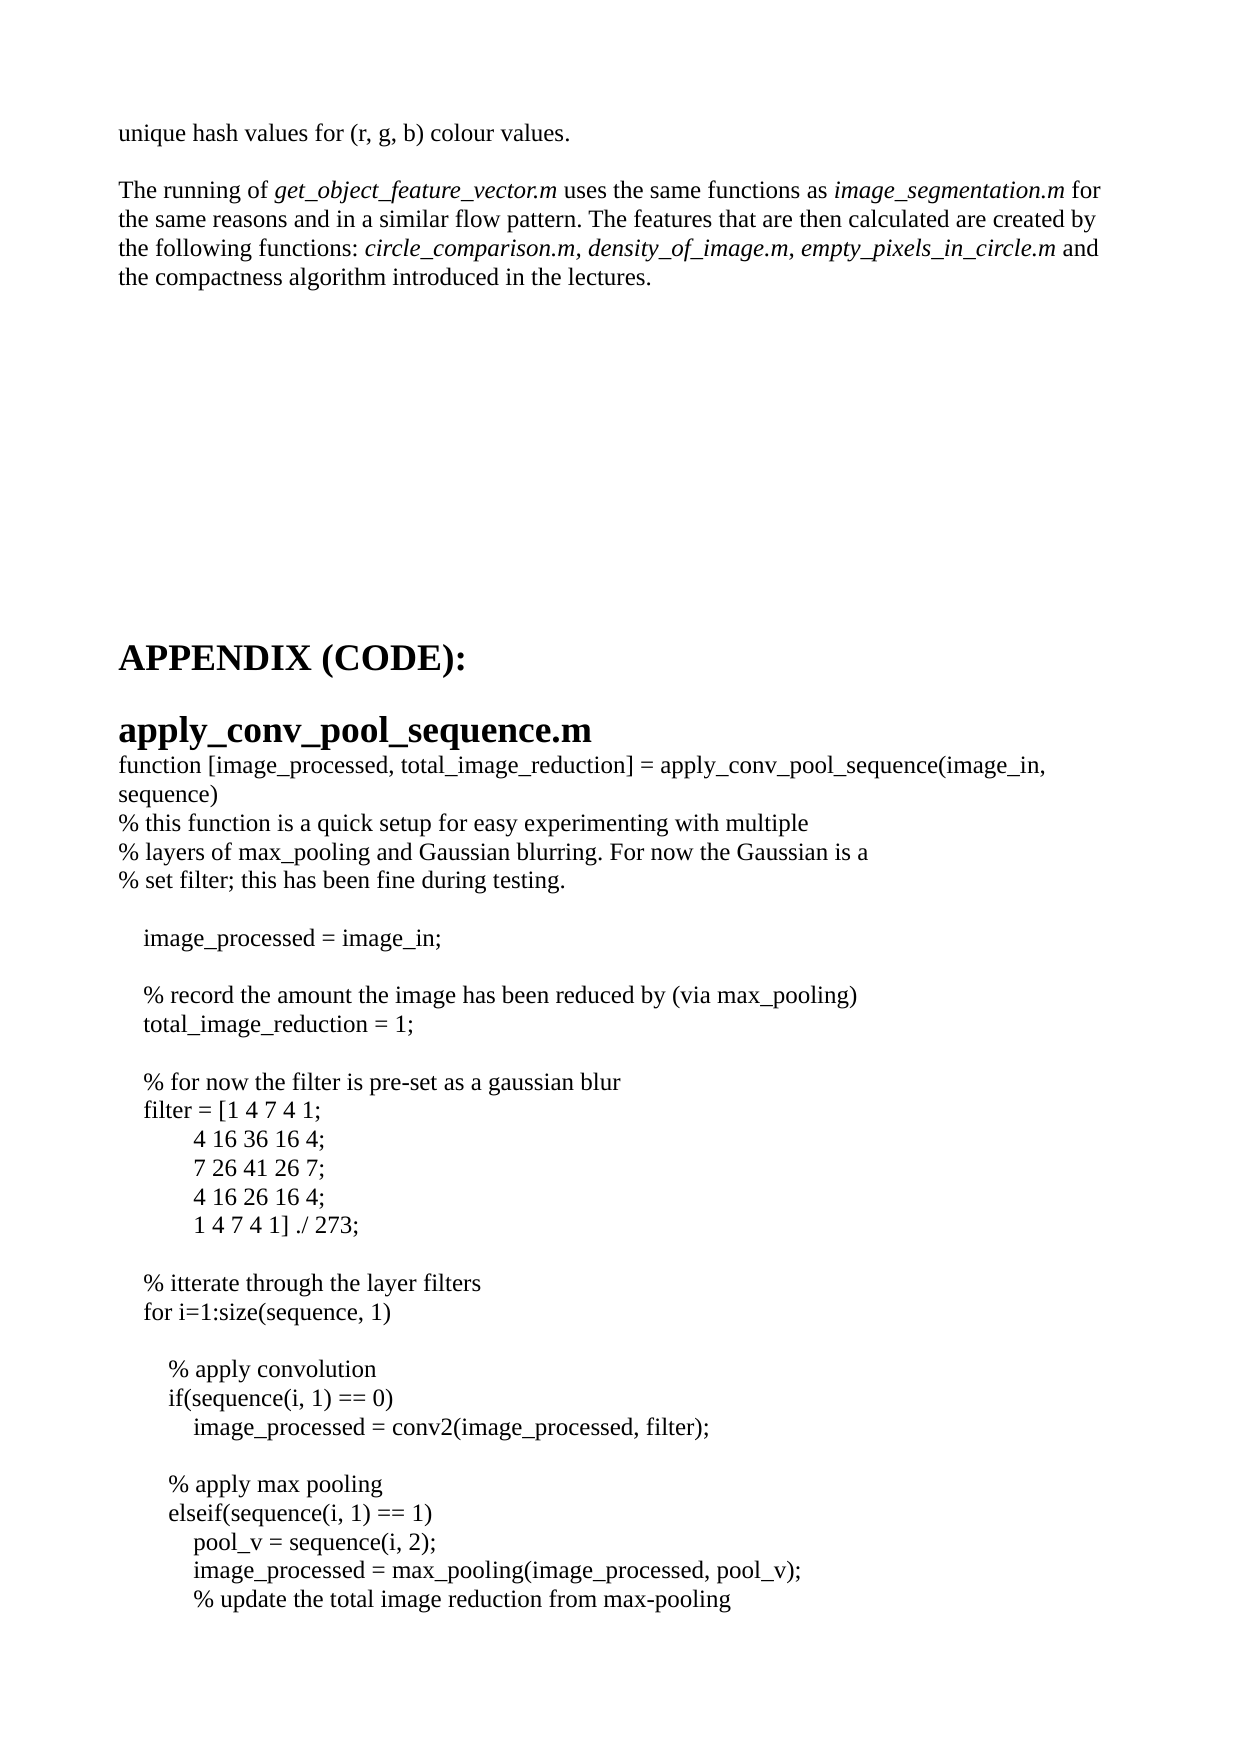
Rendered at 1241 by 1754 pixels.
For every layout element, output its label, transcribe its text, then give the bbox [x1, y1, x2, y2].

text % layers of max_pooling and Gaussian blurring. For now the Gaussian is a [118, 837, 1122, 866]
text % this function is a quick setup for easy experimenting with multiple [118, 808, 1122, 837]
text % record the amount the image has been reduced by (via max_pooling) [118, 981, 1122, 1009]
text 4 16 36 16 4; [118, 1124, 1122, 1153]
text function [image_processed, total_image_reduction] = apply_conv_pool_sequence(image_in, sequence) [118, 751, 1122, 808]
text % apply convolution [118, 1354, 1122, 1383]
text total_image_reduction = 1; [118, 1009, 1122, 1038]
text apply_conv_pool_sequence.m [118, 707, 1122, 751]
text elseif(sequence(i, 1) == 1) [118, 1498, 1122, 1527]
text % update the total image reduction from max-pooling [118, 1584, 1122, 1613]
text image_processed = image_in; [118, 923, 1122, 952]
text pool_v = sequence(i, 2); [118, 1527, 1122, 1556]
text % apply max pooling [118, 1469, 1122, 1498]
text The running of get_object_feature_vector.m uses the same functions as image_segmentation.m for the same reasons and in a similar flow pattern. The features that are then calculated are created by the following functions: circle_comparison.m, density_of_image.m, empty_pixels_in_circle.m and the compactness algorithm introduced in the lectures. [118, 176, 1122, 291]
text 7 26 41 26 7; [118, 1153, 1122, 1182]
text filter = [1 4 7 4 1; [118, 1096, 1122, 1124]
text for i=1:size(sequence, 1) [118, 1297, 1122, 1326]
text 1 4 7 4 1] ./ 273; [118, 1211, 1122, 1239]
text 4 16 26 16 4; [118, 1182, 1122, 1211]
text image_processed = conv2(image_processed, filter); [118, 1412, 1122, 1441]
text % set filter; this has been fine during testing. [118, 866, 1122, 894]
text if(sequence(i, 1) == 0) [118, 1383, 1122, 1412]
text APPENDIX (CODE): [118, 636, 1122, 679]
text % itterate through the layer filters [118, 1268, 1122, 1297]
text image_processed = max_pooling(image_processed, pool_v); [118, 1556, 1122, 1584]
text % for now the filter is pre-set as a gaussian blur [118, 1067, 1122, 1096]
text unique hash values for (r, g, b) colour values. [118, 118, 1122, 147]
